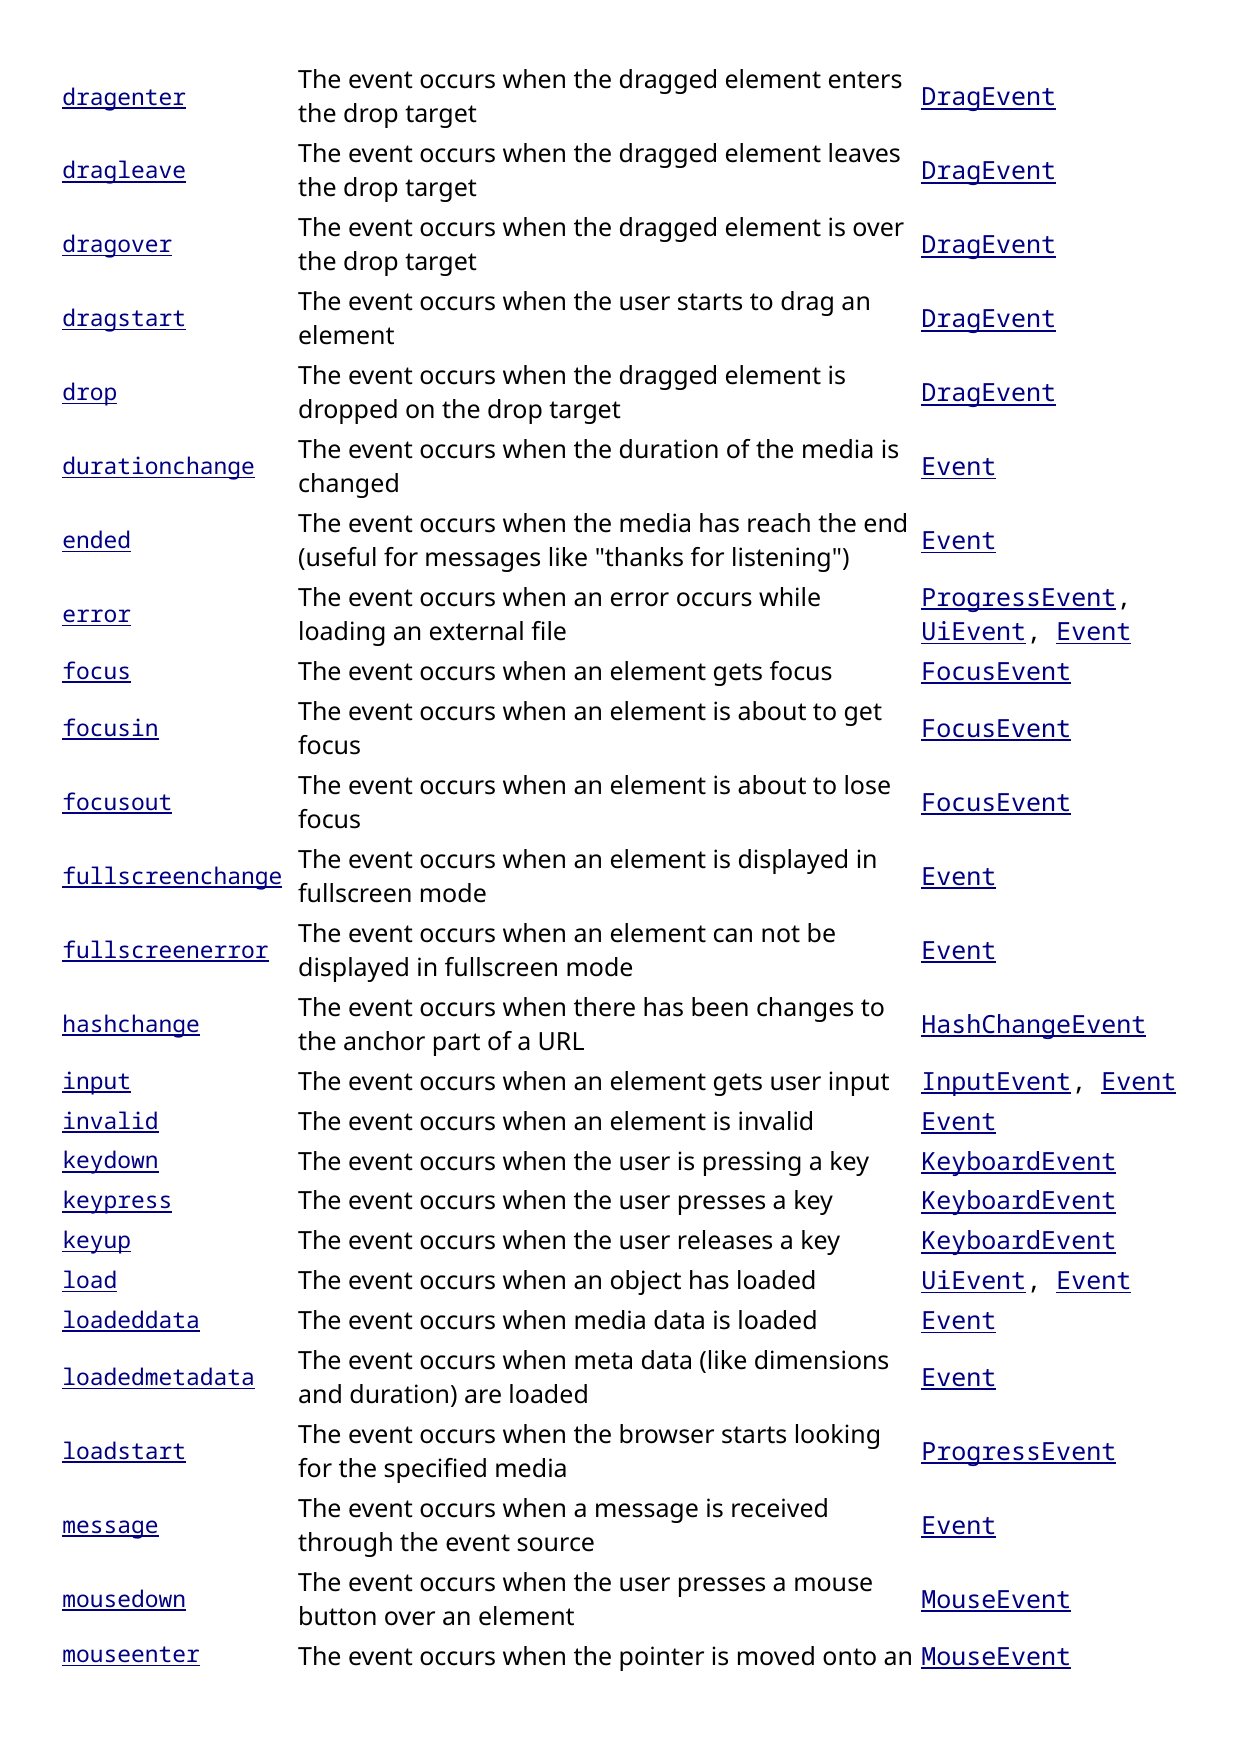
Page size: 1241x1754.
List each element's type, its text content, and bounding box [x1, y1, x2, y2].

table_cell KeyboardEvent [918, 1180, 1181, 1220]
table_cell MouseEvent [918, 1562, 1181, 1636]
table_cell The event occurs when an element is about to lose focus [295, 765, 918, 838]
table_cell The event occurs when an element gets focus [295, 651, 918, 691]
table_cell focusout [59, 765, 295, 838]
table_cell message [59, 1488, 295, 1562]
table_cell ProgressEvent, UiEvent, Event [918, 577, 1181, 651]
table_cell ProgressEvent [918, 1414, 1181, 1488]
table_cell durationchange [59, 429, 295, 503]
table_cell DragEvent [918, 133, 1181, 207]
table_cell dragover [59, 207, 295, 281]
table_cell loadstart [59, 1414, 295, 1488]
table_cell keyup [59, 1220, 295, 1260]
table_cell loadedmetadata [59, 1340, 295, 1414]
table_cell The event occurs when an element is invalid [295, 1100, 918, 1140]
table_cell Event [918, 429, 1181, 503]
table_cell dragenter [59, 59, 295, 133]
table_cell FocusEvent [918, 765, 1181, 838]
table_cell Event [918, 913, 1181, 986]
table_cell invalid [59, 1100, 295, 1140]
table_cell The event occurs when an element is displayed in fullscreen mode [295, 839, 918, 912]
table_cell DragEvent [918, 59, 1181, 133]
table_cell The event occurs when meta data (like dimensions and duration) are loaded [295, 1340, 918, 1414]
table_cell focus [59, 651, 295, 691]
table_cell mouseenter [59, 1636, 295, 1675]
table_cell The event occurs when the user presses a key [295, 1180, 918, 1220]
table_cell The event occurs when a message is received through the event source [295, 1488, 918, 1562]
table_cell The event occurs when the user releases a key [295, 1220, 918, 1260]
table_cell Event [918, 839, 1181, 912]
table_cell The event occurs when media data is loaded [295, 1300, 918, 1340]
table_cell DragEvent [918, 281, 1181, 355]
table_cell dragstart [59, 281, 295, 355]
table_cell The event occurs when an error occurs while loading an external file [295, 577, 918, 651]
table_cell The event occurs when the dragged element enters the drop target [295, 59, 918, 133]
table_cell The event occurs when the user starts to drag an element [295, 281, 918, 355]
table_cell dragleave [59, 133, 295, 207]
table_cell The event occurs when the duration of the media is changed [295, 429, 918, 503]
table_cell DragEvent [918, 355, 1181, 429]
table_cell The event occurs when the pointer is moved onto an [295, 1636, 918, 1675]
table_cell keydown [59, 1140, 295, 1180]
table_cell The event occurs when the browser starts looking for the specified media [295, 1414, 918, 1488]
table_cell ended [59, 503, 295, 577]
table_cell DragEvent [918, 207, 1181, 281]
table_cell load [59, 1260, 295, 1300]
table_cell Event [918, 1488, 1181, 1562]
table_cell The event occurs when there has been changes to the anchor part of a URL [295, 986, 918, 1060]
table_cell fullscreenchange [59, 839, 295, 912]
table_cell The event occurs when the user presses a mouse button over an element [295, 1562, 918, 1636]
table_cell HashChangeEvent [918, 986, 1181, 1060]
table_cell focusin [59, 691, 295, 764]
table_cell Event [918, 1340, 1181, 1414]
table_cell fullscreenerror [59, 913, 295, 986]
table_cell MouseEvent [918, 1636, 1181, 1675]
table_cell loadeddata [59, 1300, 295, 1340]
table_cell The event occurs when an element gets user input [295, 1060, 918, 1100]
table_cell hashchange [59, 986, 295, 1060]
table_cell The event occurs when the dragged element leaves the drop target [295, 133, 918, 207]
table_cell mousedown [59, 1562, 295, 1636]
table_cell Event [918, 1300, 1181, 1340]
table_cell The event occurs when the dragged element is over the drop target [295, 207, 918, 281]
table_cell The event occurs when the media has reach the end (useful for messages like "thanks for listening") [295, 503, 918, 577]
table_cell keypress [59, 1180, 295, 1220]
table_cell InputEvent, Event [918, 1060, 1181, 1100]
table_cell FocusEvent [918, 691, 1181, 764]
table_cell error [59, 577, 295, 651]
table_cell The event occurs when an element is about to get focus [295, 691, 918, 764]
table_cell FocusEvent [918, 651, 1181, 691]
table_cell UiEvent, Event [918, 1260, 1181, 1300]
table_cell The event occurs when an object has loaded [295, 1260, 918, 1300]
table_cell The event occurs when the user is pressing a key [295, 1140, 918, 1180]
table_cell The event occurs when the dragged element is dropped on the drop target [295, 355, 918, 429]
table_cell drop [59, 355, 295, 429]
table_cell KeyboardEvent [918, 1220, 1181, 1260]
table_cell KeyboardEvent [918, 1140, 1181, 1180]
table_cell Event [918, 503, 1181, 577]
table_cell Event [918, 1100, 1181, 1140]
table_cell input [59, 1060, 295, 1100]
table_cell The event occurs when an element can not be displayed in fullscreen mode [295, 913, 918, 986]
